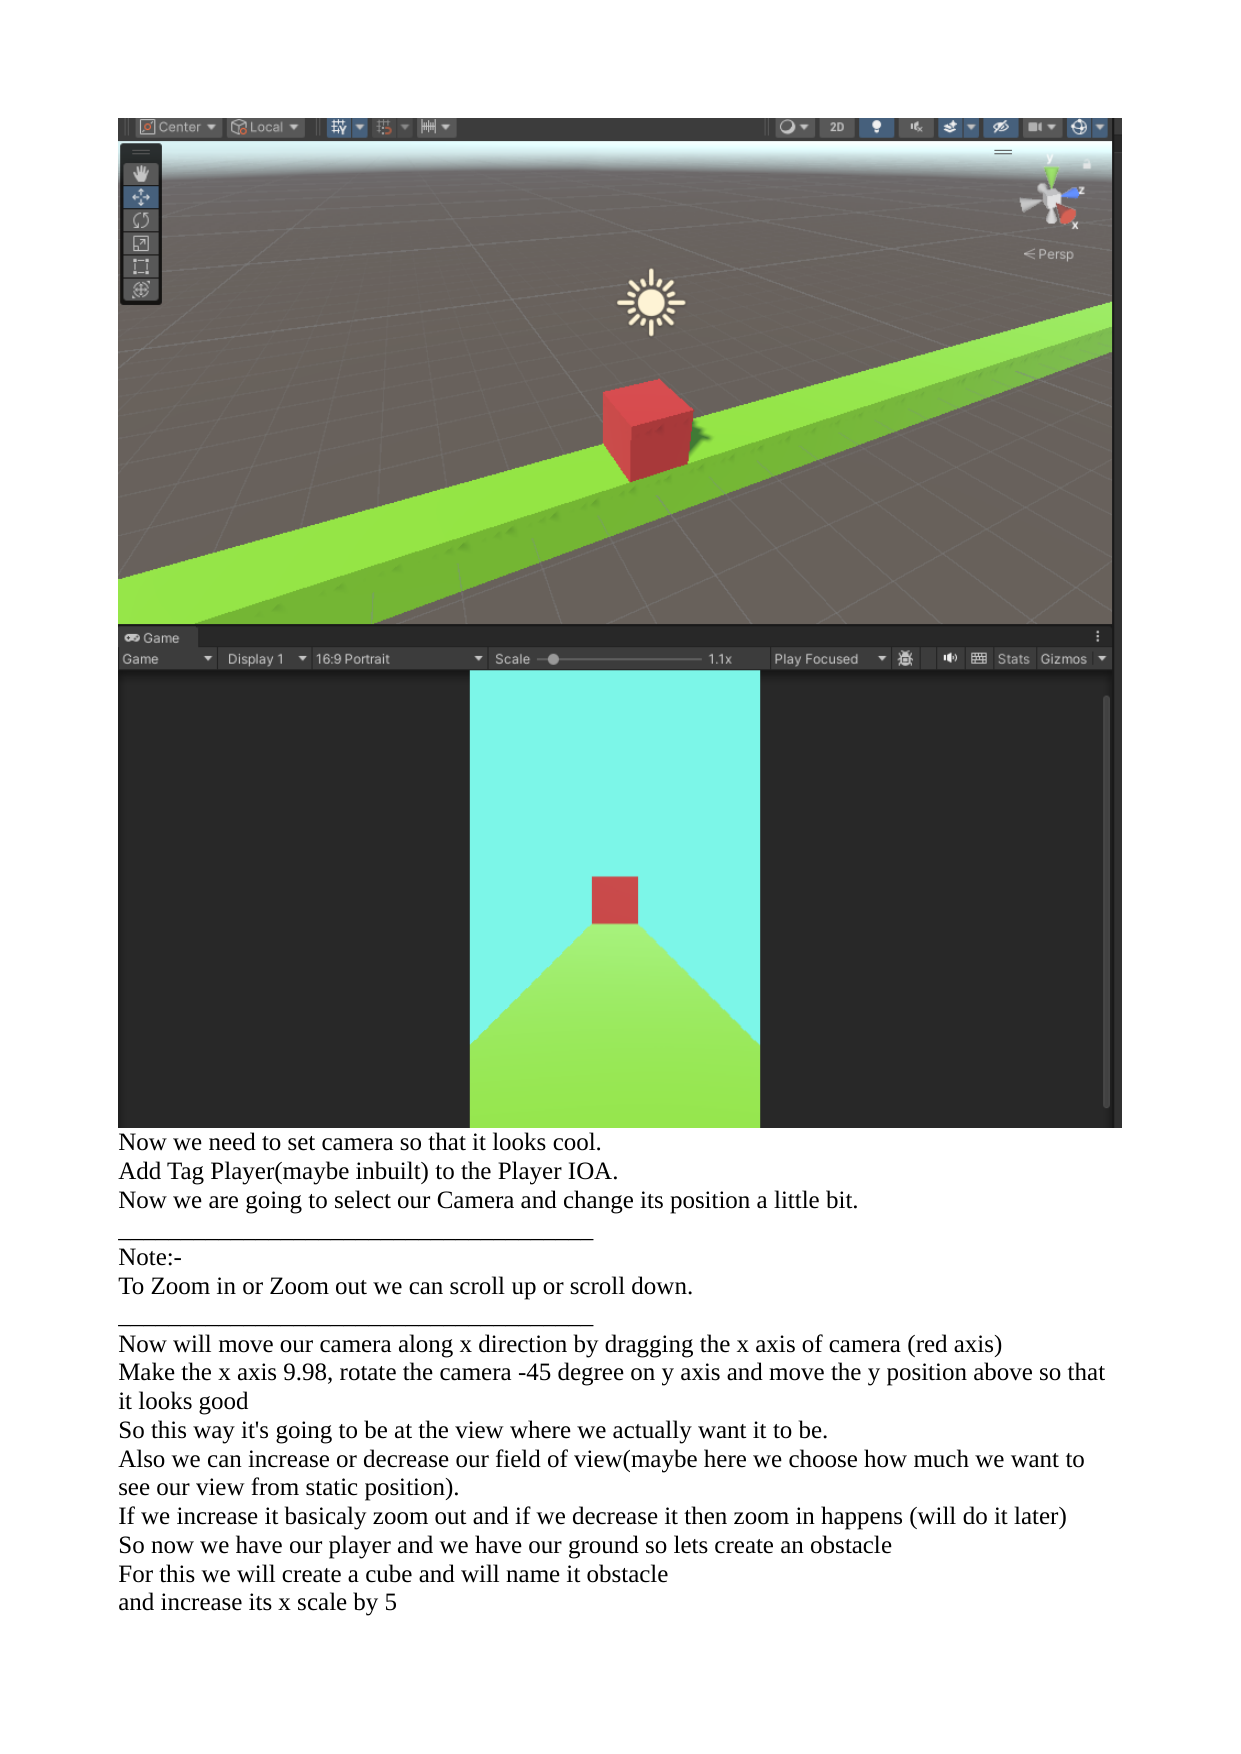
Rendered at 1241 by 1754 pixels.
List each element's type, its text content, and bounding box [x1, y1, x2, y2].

text Now we need to set camera so that it looks cool. [118, 1128, 1122, 1156]
text Now will move our camera along x direction by dragging the x axis of camera (red axis) [118, 1329, 1122, 1357]
text To Zoom in or Zoom out we can scroll up or scroll down. [118, 1271, 1122, 1300]
text For this we will create a cube and will name it obstacle [118, 1559, 1122, 1587]
text ______________________________________ [118, 1300, 1122, 1329]
text ______________________________________ [118, 1214, 1122, 1242]
text If we increase it basicaly zoom out and if we decrease it then zoom in happens (will do it later) [118, 1501, 1122, 1530]
text Make the x axis 9.98, rotate the camera -45 degree on y axis and move the y position above so that it looks good [118, 1357, 1122, 1415]
text Note:- [118, 1242, 1122, 1271]
text Add Tag Player(maybe inbuilt) to the Player IOA. [118, 1156, 1122, 1185]
text So now we have our player and we have our ground so lets create an obstacle [118, 1530, 1122, 1559]
text and increase its x scale by 5 [118, 1587, 1122, 1616]
text So this way it's going to be at the view where we actually want it to be. [118, 1415, 1122, 1444]
picture [118, 118, 1122, 1128]
text Also we can increase or decrease our field of view(maybe here we choose how much we want to see our view from static position). [118, 1444, 1122, 1501]
text Now we are going to select our Camera and change its position a little bit. [118, 1185, 1122, 1214]
